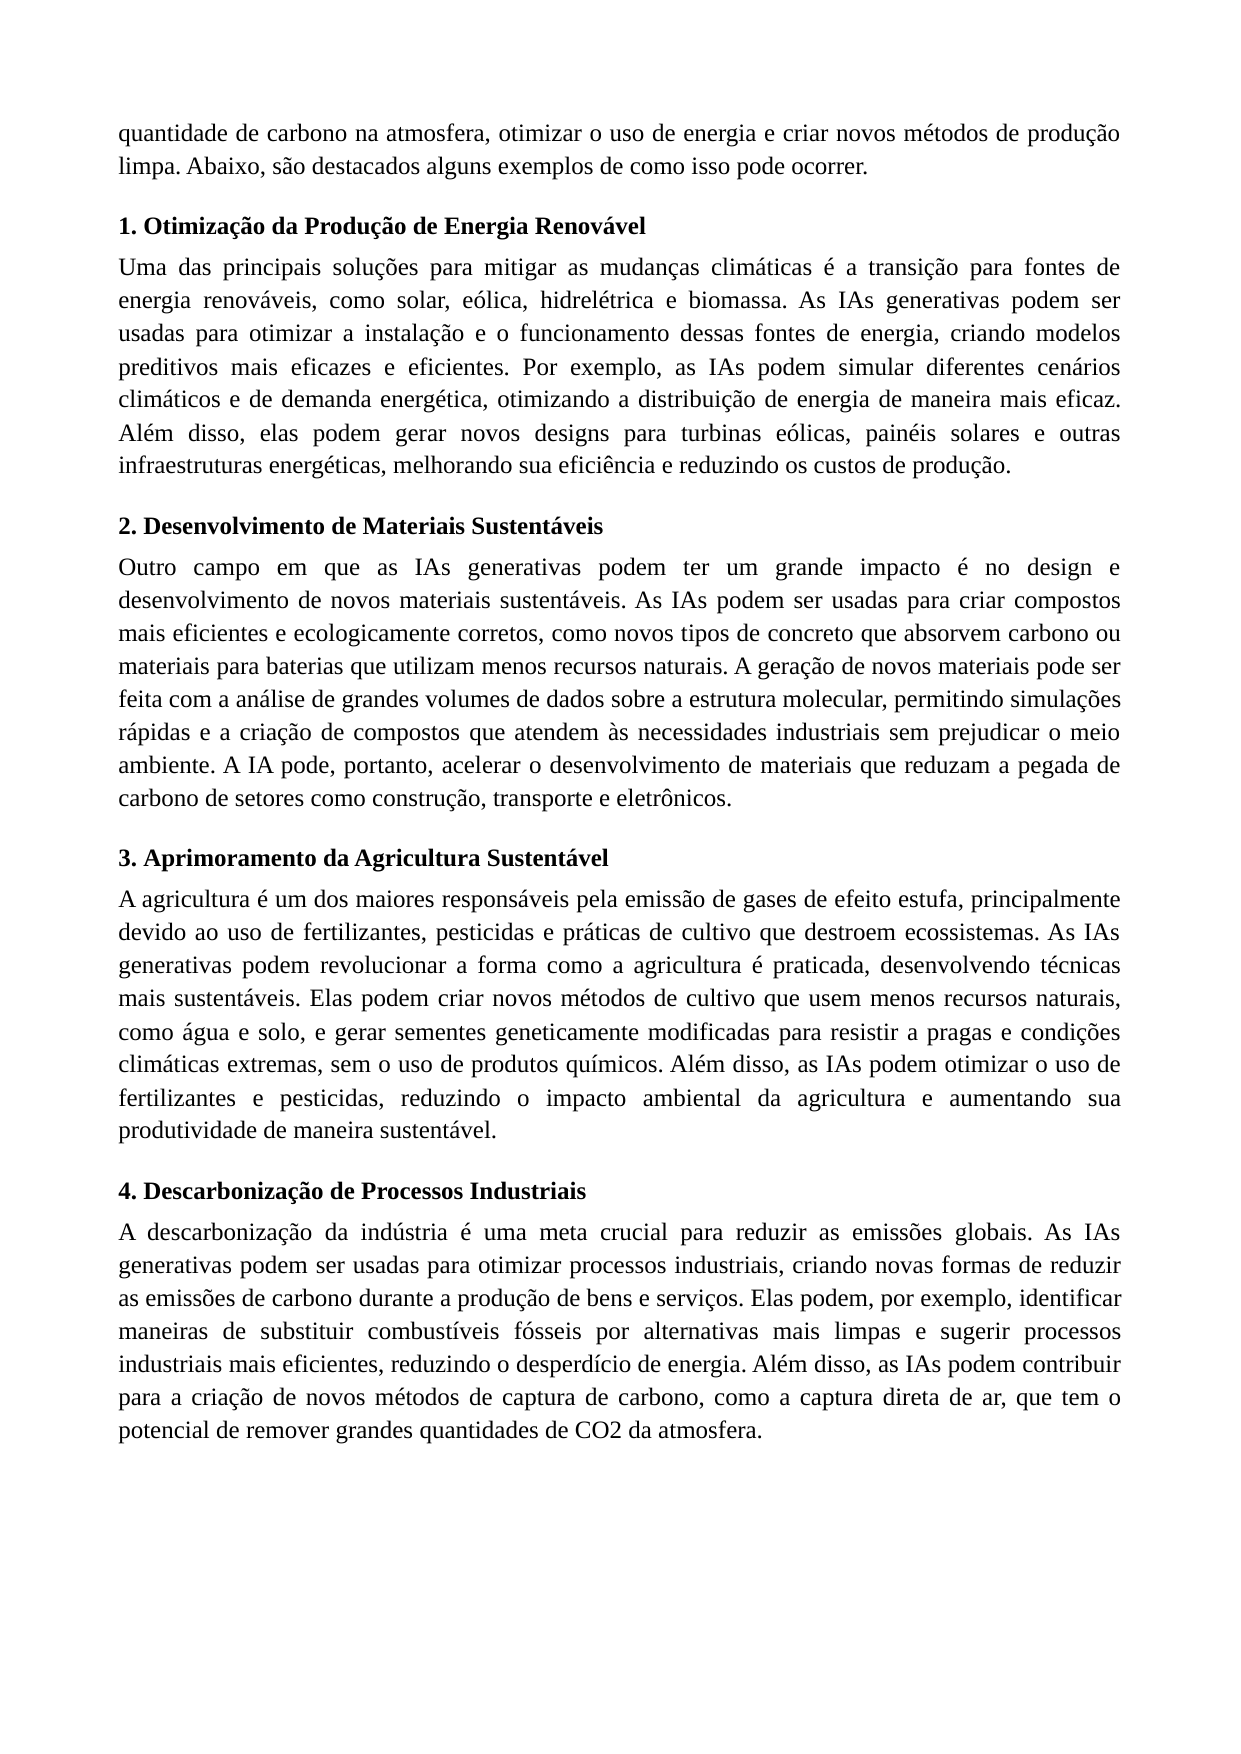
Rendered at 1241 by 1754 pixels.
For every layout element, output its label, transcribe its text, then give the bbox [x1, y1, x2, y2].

subtitle 2. Desenvolvimento de Materiais Sustentáveis [118, 511, 1122, 539]
subtitle 3. Aprimoramento da Agricultura Sustentável [118, 843, 1122, 872]
text quantidade de carbono na atmosfera, otimizar o uso de energia e criar novos métodos de produção limpa. Abaixo, são destacados alguns exemplos de como isso pode ocorrer. [118, 118, 1122, 180]
subtitle 4. Descarbonização de Processos Industriais [118, 1176, 1122, 1204]
text A descarbonização da indústria é uma meta crucial para reduzir as emissões globais. As IAs generativas podem ser usadas para otimizar processos industriais, criando novas formas de reduzir as emissões de carbono durante a produção de bens e serviços. Elas podem, por exemplo, identificar maneiras de substituir combustíveis fósseis por alternativas mais limpas e sugerir processos industriais mais eficientes, reduzindo o desperdício de energia. Além disso, as IAs podem contribuir para a criação de novos métodos de captura de carbono, como a captura direta de ar, que tem o potencial de remover grandes quantidades de CO2 da atmosfera. [118, 1217, 1122, 1444]
text A agricultura é um dos maiores responsáveis pela emissão de gases de efeito estufa, principalmente devido ao uso de fertilizantes, pesticidas e práticas de cultivo que destroem ecossistemas. As IAs generativas podem revolucionar a forma como a agricultura é praticada, desenvolvendo técnicas mais sustentáveis. Elas podem criar novos métodos de cultivo que usem menos recursos naturais, como água e solo, e gerar sementes geneticamente modificadas para resistir a pragas e condições climáticas extremas, sem o uso de produtos químicos. Além disso, as IAs podem otimizar o uso de fertilizantes e pesticidas, reduzindo o impacto ambiental da agricultura e aumentando sua produtividade de maneira sustentável. [118, 884, 1122, 1144]
text Uma das principais soluções para mitigar as mudanças climáticas é a transição para fontes de energia renováveis, como solar, eólica, hidrelétrica e biomassa. As IAs generativas podem ser usadas para otimizar a instalação e o funcionamento dessas fontes de energia, criando modelos preditivos mais eficazes e eficientes. Por exemplo, as IAs podem simular diferentes cenários climáticos e de demanda energética, otimizando a distribuição de energia de maneira mais eficaz. Além disso, elas podem gerar novos designs para turbinas eólicas, painéis solares e outras infraestruturas energéticas, melhorando sua eficiência e reduzindo os custos de produção. [118, 252, 1122, 479]
text Outro campo em que as IAs generativas podem ter um grande impacto é no design e desenvolvimento de novos materiais sustentáveis. As IAs podem ser usadas para criar compostos mais eficientes e ecologicamente corretos, como novos tipos de concreto que absorvem carbono ou materiais para baterias que utilizam menos recursos naturais. A geração de novos materiais pode ser feita com a análise de grandes volumes de dados sobre a estrutura molecular, permitindo simulações rápidas e a criação de compostos que atendem às necessidades industriais sem prejudicar o meio ambiente. A IA pode, portanto, acelerar o desenvolvimento de materiais que reduzam a pegada de carbono de setores como construção, transporte e eletrônicos. [118, 552, 1122, 812]
subtitle 1. Otimização da Produção de Energia Renovável [118, 211, 1122, 240]
